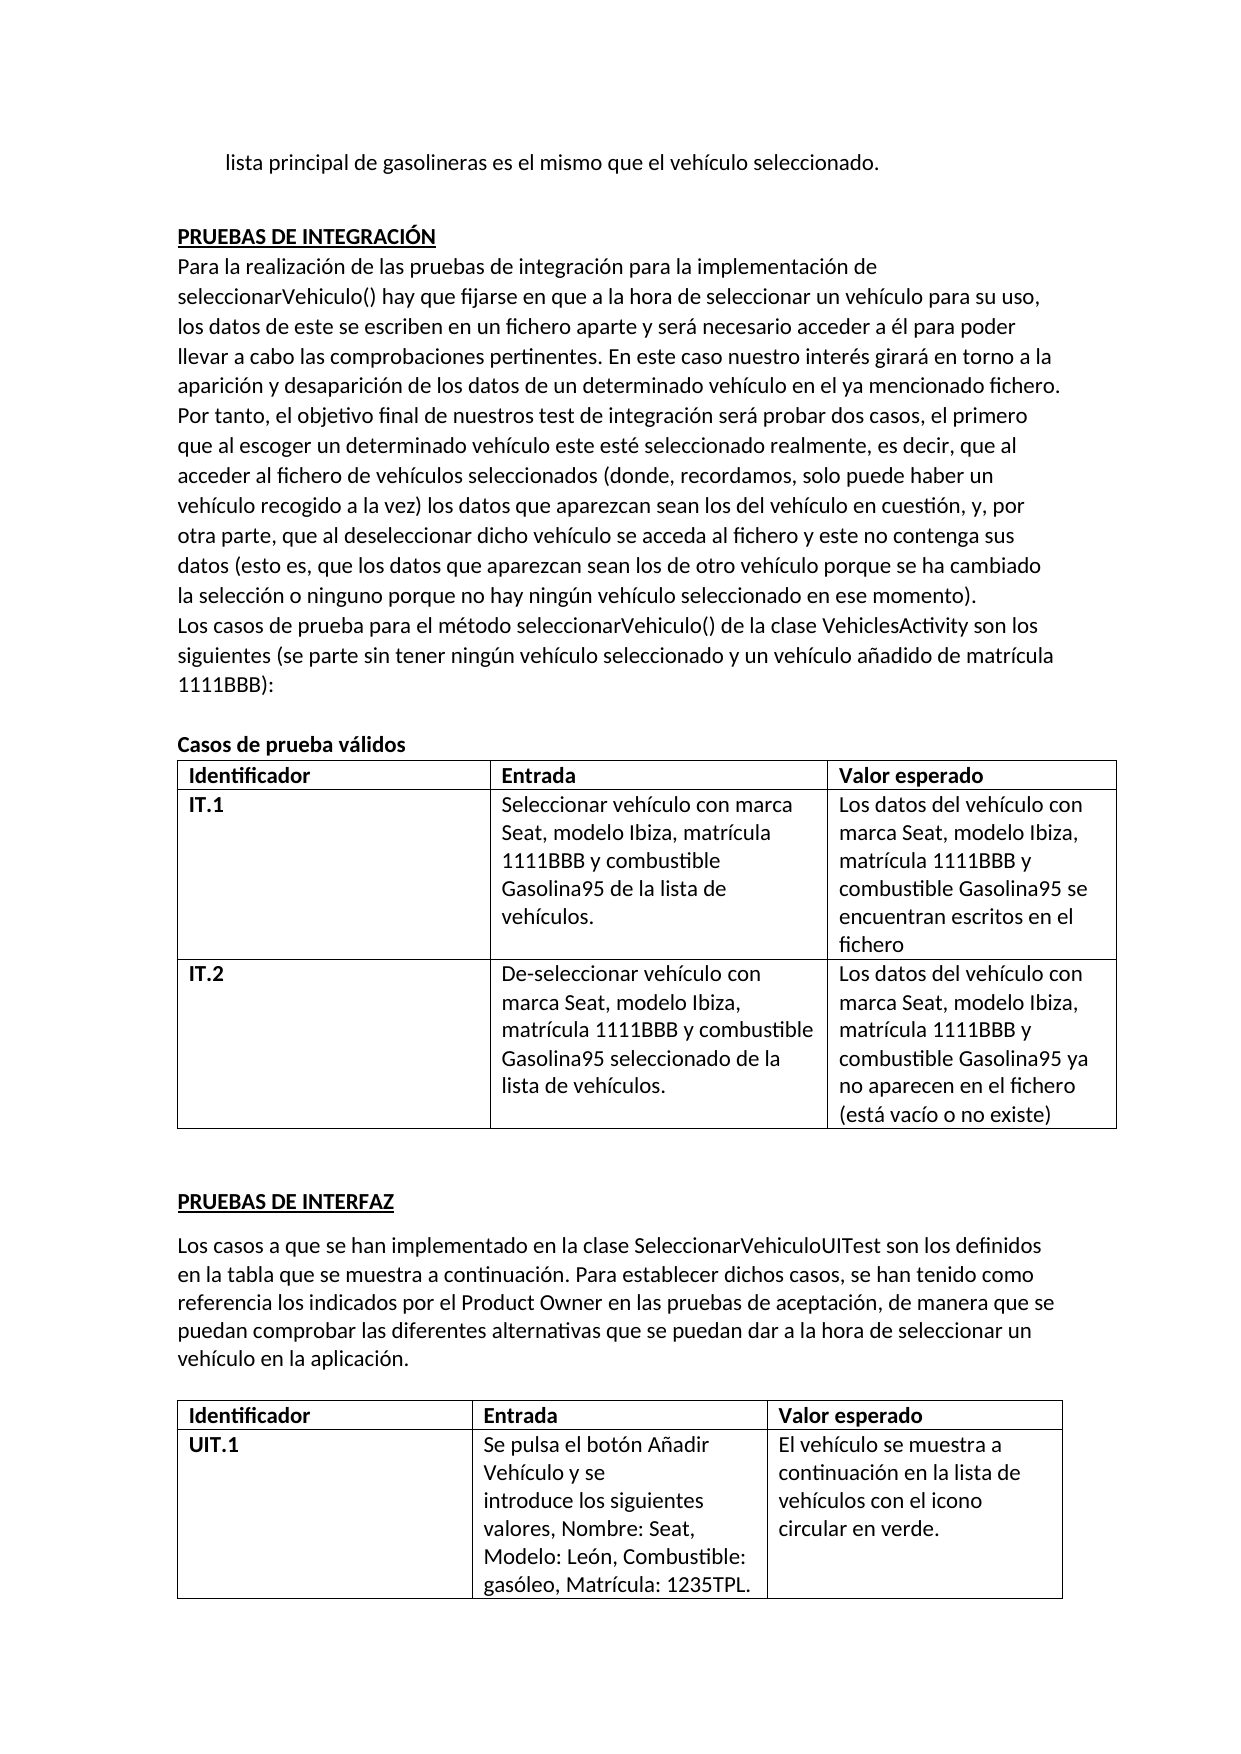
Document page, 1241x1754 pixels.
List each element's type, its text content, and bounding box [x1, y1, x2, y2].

table_cell Los datos del vehículo con marca Seat, modelo Ibiza, matrícula 1111BBB y combustible Gasolina95 se encuentran escritos en el fichero [828, 790, 1116, 958]
text Casos de prueba válidos [177, 730, 1063, 758]
list lista principal de gasolineras es el mismo que el vehículo seleccionado. [188, 148, 1063, 176]
text PRUEBAS DE INTEGRACIÓN [177, 222, 1063, 250]
table_header Identificador [178, 761, 490, 789]
table_cell UIT.1 [178, 1430, 472, 1598]
table_header Valor esperado [768, 1401, 1062, 1429]
subtitle PRUEBAS DE INTERFAZ [177, 1187, 1063, 1215]
table_cell Seleccionar vehículo con marca Seat, modelo Ibiza, matrícula 1111BBB y combustible Gasolina95 de la lista de vehículos. [491, 790, 827, 958]
table_cell El vehículo se muestra a continuación en la lista de vehículos con el icono circular en verde. [768, 1430, 1062, 1598]
table_header Entrada [473, 1401, 767, 1429]
table_cell De-seleccionar vehículo con marca Seat, modelo Ibiza, matrícula 1111BBB y combustible Gasolina95 seleccionado de la lista de vehículos. [491, 960, 827, 1128]
text Para la realización de las pruebas de integración para la implementación de seleccionarVehiculo() hay que fijarse en que a la hora de seleccionar un vehículo para su uso, los datos de este se escriben en un fichero aparte y será necesario acceder a él para poder llevar a cabo las comprobaciones pertinentes. En este caso nuestro interés girará en torno a la aparición y desaparición de los datos de un determinado vehículo en el ya mencionado fichero. Por tanto, el objetivo final de nuestros test de integración será probar dos casos, el primero que al escoger un determinado vehículo este esté seleccionado realmente, es decir, que al acceder al fichero de vehículos seleccionados (donde, recordamos, solo puede haber un vehículo recogido a la vez) los datos que aparezcan sean los del vehículo en cuestión, y, por otra parte, que al deseleccionar dicho vehículo se acceda al fichero y este no contenga sus datos (esto es, que los datos que aparezcan sean los de otro vehículo porque se ha cambiado la selección o ninguno porque no hay ningún vehículo seleccionado en ese momento). [177, 252, 1063, 609]
table_cell Se pulsa el botón Añadir Vehículo y se introduce los siguientes valores, Nombre: Seat, Modelo: León, Combustible: gasóleo, Matrícula: 1235TPL. [473, 1430, 767, 1598]
table_header Identificador [178, 1401, 472, 1429]
text Los casos de prueba para el método seleccionarVehiculo() de la clase VehiclesActivity son los siguientes (se parte sin tener ningún vehículo seleccionado y un vehículo añadido de matrícula 1111BBB): [177, 611, 1063, 699]
table_header Valor esperado [828, 761, 1116, 789]
table_cell IT.1 [178, 790, 490, 958]
table_header Entrada [491, 761, 827, 789]
text Los casos a que se han implementado en la clase SeleccionarVehiculoUITest son los definidos en la tabla que se muestra a continuación. Para establecer dichos casos, se han tenido como referencia los indicados por el Product Owner en las pruebas de aceptación, de manera que se puedan comprobar las diferentes alternativas que se puedan dar a la hora de seleccionar un vehículo en la aplicación. [177, 1232, 1063, 1372]
table_cell IT.2 [178, 960, 490, 1128]
table_cell Los datos del vehículo con marca Seat, modelo Ibiza, matrícula 1111BBB y combustible Gasolina95 ya no aparecen en el fichero (está vacío o no existe) [828, 960, 1116, 1128]
